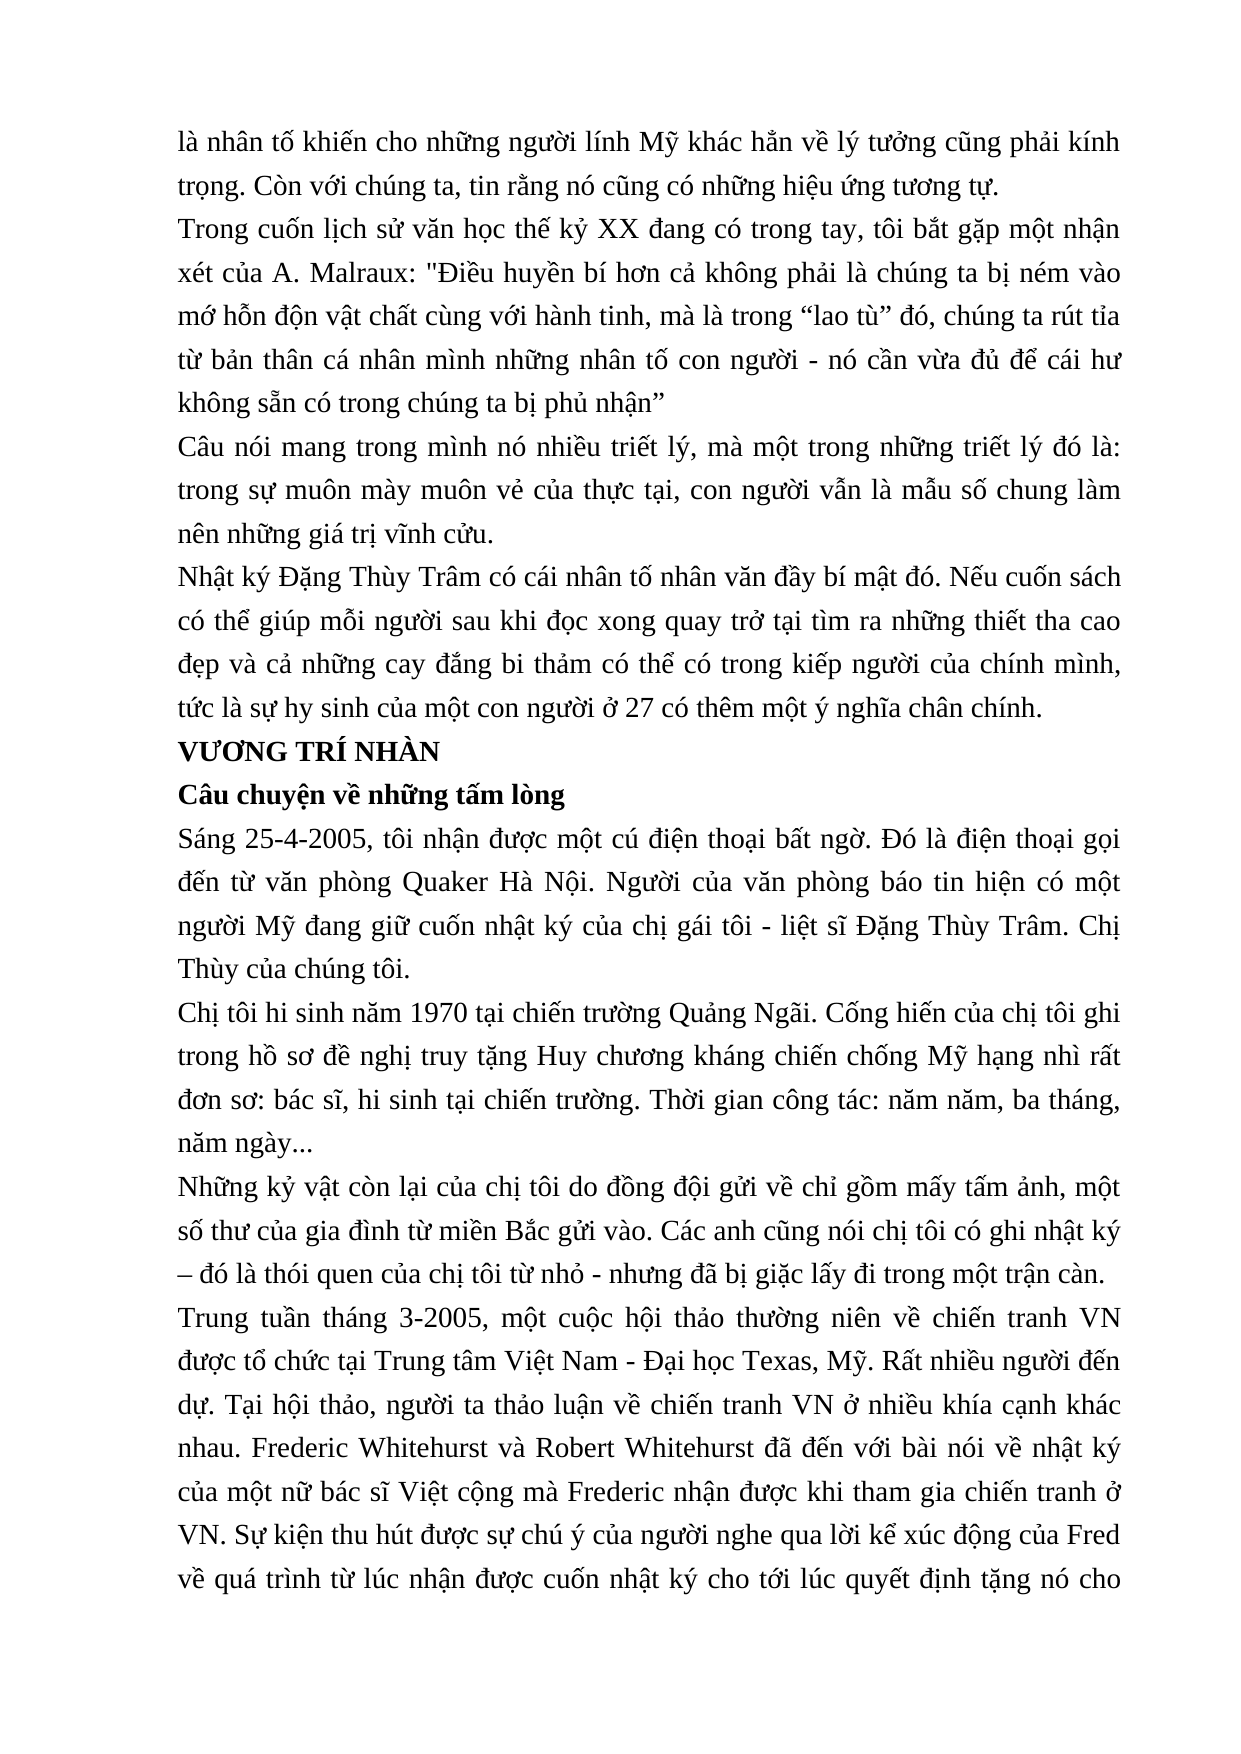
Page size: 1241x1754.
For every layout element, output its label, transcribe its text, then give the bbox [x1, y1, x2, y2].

text là nhân tố khiến cho những người lính Mỹ khác hẳn về lý tưởng cũng phải kính trọng. Còn với chúng ta, tin rằng nó cũng có những hiệu ứng tương tự. [177, 124, 1122, 201]
text Những kỷ vật còn lại của chị tôi do đồng đội gửi về chỉ gồm mấy tấm ảnh, một số thư của gia đình từ miền Bắc gửi vào. Các anh cũng nói chị tôi có ghi nhật ký – đó là thói quen của chị tôi từ nhỏ - nhưng đã bị giặc lấy đi trong một trận càn. [177, 1169, 1122, 1290]
text Nhật ký Đặng Thùy Trâm có cái nhân tố nhân văn đầy bí mật đó. Nếu cuốn sách có thể giúp mỗi người sau khi đọc xong quay trở tại tìm ra những thiết tha cao đẹp và cả những cay đắng bi thảm có thể có trong kiếp người của chính mình, tức là sự hy sinh của một con người ở 27 có thêm một ý nghĩa chân chính. [177, 559, 1122, 724]
subtitle Câu chuyện về những tấm lòng [177, 777, 1122, 811]
text Câu nói mang trong mình nó nhiều triết lý, mà một trong những triết lý đó là: trong sự muôn mày muôn vẻ của thực tại, con người vẫn là mẫu số chung làm nên những giá trị vĩnh cửu. [177, 429, 1122, 549]
text Chị tôi hi sinh năm 1970 tại chiến trường Quảng Ngãi. Cống hiến của chị tôi ghi trong hồ sơ đề nghị truy tặng Huy chương kháng chiến chống Mỹ hạng nhì rất đơn sơ: bác sĩ, hi sinh tại chiến trường. Thời gian công tác: năm năm, ba tháng, năm ngày... [177, 995, 1122, 1159]
text Trong cuốn lịch sử văn học thế kỷ XX đang có trong tay, tôi bắt gặp một nhận xét của A. Malraux: "Điều huyền bí hơn cả không phải là chúng ta bị ném vào mớ hỗn độn vật chất cùng với hành tinh, mà là trong “lao tù” đó, chúng ta rút tỉa từ bản thân cá nhân mình những nhân tố con người - nó cần vừa đủ để cái hư không sẵn có trong chúng ta bị phủ nhận” [177, 211, 1122, 419]
text Sáng 25-4-2005, tôi nhận được một cú điện thoại bất ngờ. Đó là điện thoại gọi đến từ văn phòng Quaker Hà Nội. Người của văn phòng báo tin hiện có một người Mỹ đang giữ cuốn nhật ký của chị gái tôi - liệt sĩ Đặng Thùy Trâm. Chị Thùy của chúng tôi. [177, 821, 1122, 985]
text Trung tuần tháng 3-2005, một cuộc hội thảo thường niên về chiến tranh VN được tổ chức tại Trung tâm Việt Nam - Đại học Texas, Mỹ. Rất nhiều người đến dự. Tại hội thảo, người ta thảo luận về chiến tranh VN ở nhiều khía cạnh khác nhau. Frederic Whitehurst và Robert Whitehurst đã đến với bài nói về nhật ký của một nữ bác sĩ Việt cộng mà Frederic nhận được khi tham gia chiến tranh ở VN. Sự kiện thu hút được sự chú ý của người nghe qua lời kể xúc động của Fred về quá trình từ lúc nhận được cuốn nhật ký cho tới lúc quyết định tặng nó cho [177, 1300, 1122, 1594]
subtitle VƯƠNG TRÍ NHÀN [177, 734, 1122, 767]
